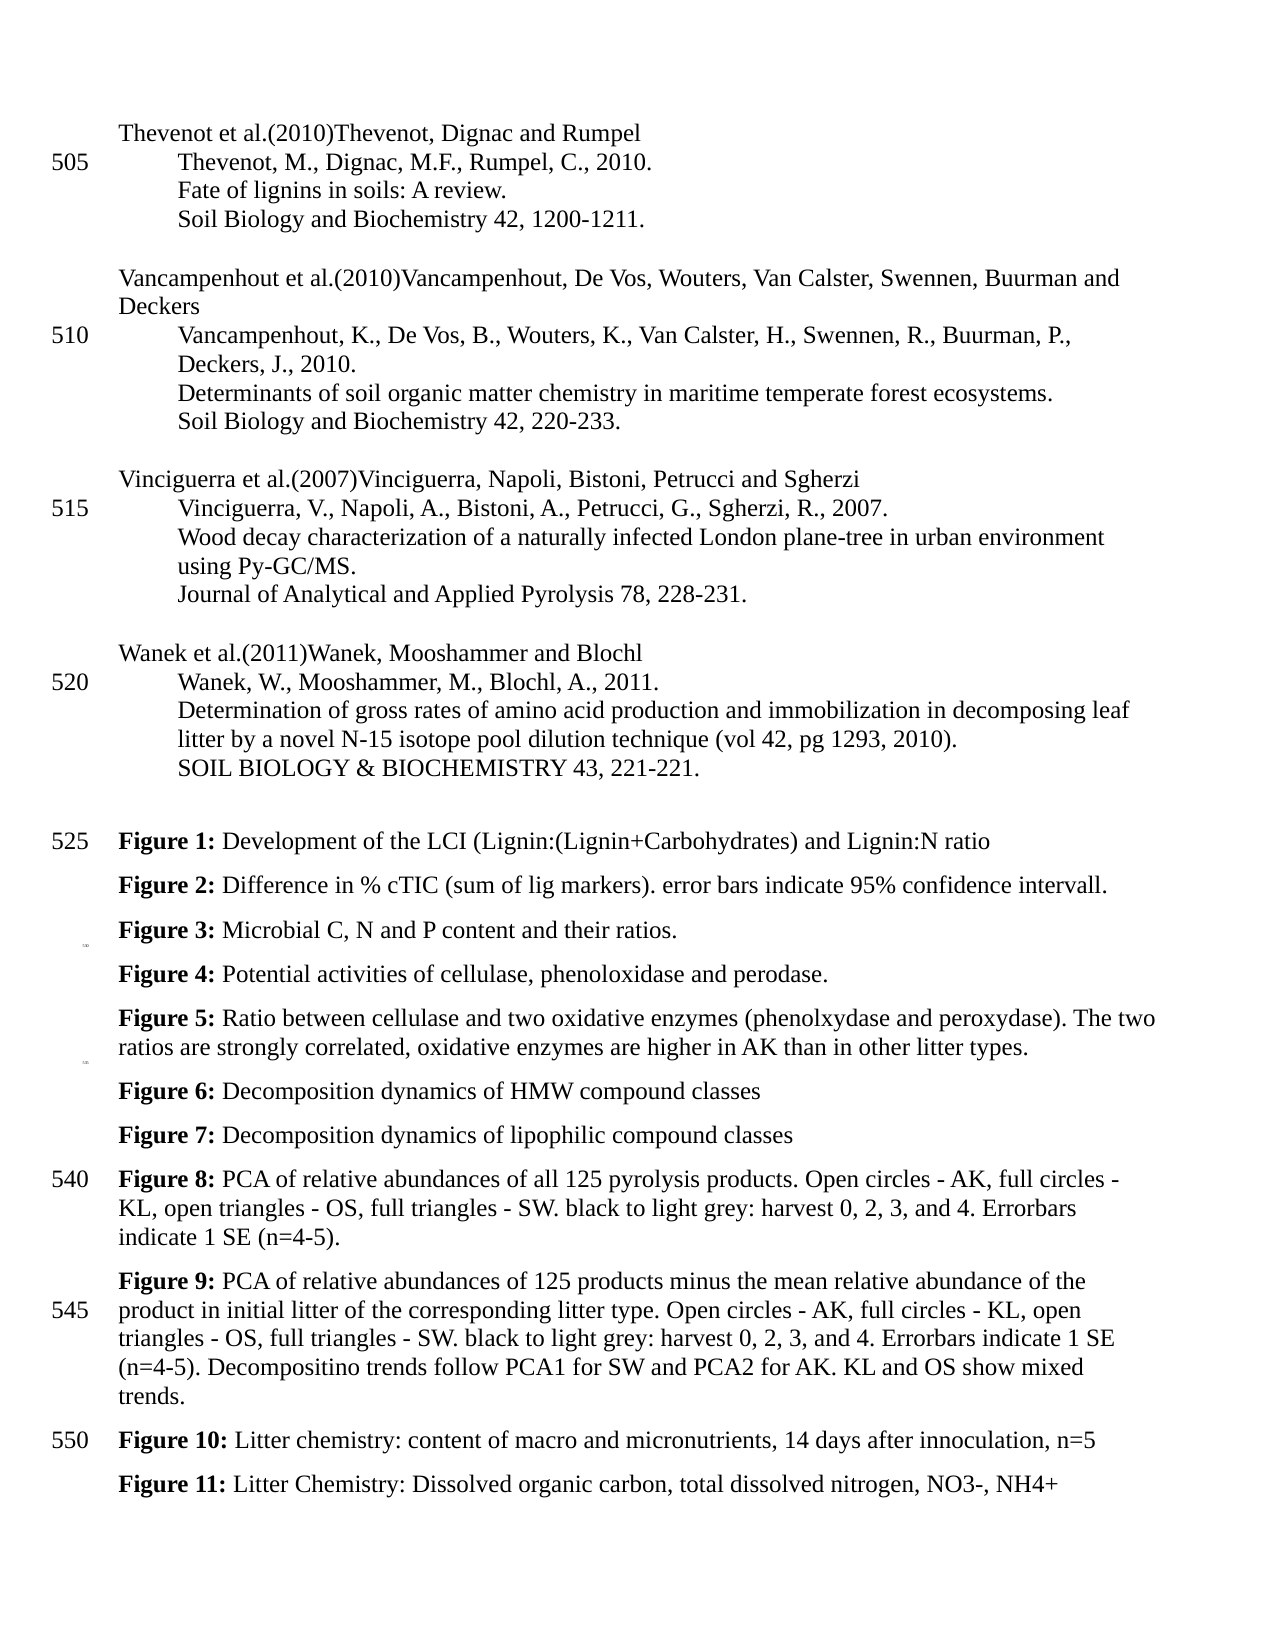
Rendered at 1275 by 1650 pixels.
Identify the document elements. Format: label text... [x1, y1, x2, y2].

table_header [629, 860, 646, 871]
text Figure 7: Decomposition dynamics of lipophilic compound classes [118, 1120, 1157, 1149]
text Figure 4: Potential activities of cellulase, phenoloxidase and perodase. [118, 959, 1157, 988]
text Figure 2: Difference in % cTIC (sum of lig markers). error bars indicate 95% confidence intervall. [118, 871, 1157, 899]
text Figure 6: Decomposition dynamics of HMW compound classes [118, 1076, 1157, 1105]
table_header [629, 1110, 646, 1120]
table_header [629, 1154, 646, 1164]
subtitle Wanek et al.(2011)Wanek, Mooshammer and Blochl [118, 638, 1157, 667]
list Wanek, W., Mooshammer, M., Blochl, A., 2011. Determination of gross rates of amino acid production and immobilization in decomposing leaf litter by a novel N-15 isotope pool dilution technique (vol 42, pg 1293, 2010). SOIL BIOLOGY & BIOCHEMISTRY 43, 221-221. [177, 667, 1157, 782]
subtitle Vinciguerra et al.(2007)Vinciguerra, Napoli, Bistoni, Petrucci and Sgherzi [118, 464, 1157, 493]
table_header [629, 816, 646, 826]
text Figure 5: Ratio between cellulase and two oxidative enzymes (phenolxydase and peroxydase). The two ratios are strongly correlated, oxidative enzymes are higher in AK than in other litter types. [118, 1003, 1157, 1061]
table_header [629, 948, 646, 959]
list Vinciguerra, V., Napoli, A., Bistoni, A., Petrucci, G., Sgherzi, R., 2007. Wood decay characterization of a naturally infected London plane-tree in urban environment using Py-GC/MS. Journal of Analytical and Applied Pyrolysis 78, 228-231. [177, 493, 1157, 608]
text Figure 11: Litter Chemistry: Dissolved organic carbon, total dissolved nitrogen, NO3-, NH4+ [118, 1469, 1157, 1498]
table_header [629, 1255, 646, 1266]
text Figure 1: Development of the LCI (Lignin:(Lignin+Carbohydrates) and Lignin:N ratio [118, 826, 1157, 855]
text Figure 3: Microbial C, N and P content and their ratios. [118, 915, 1157, 943]
subtitle Thevenot et al.(2010)Thevenot, Dignac and Rumpel [118, 118, 1157, 147]
list Thevenot, M., Dignac, M.F., Rumpel, C., 2010. Fate of lignins in soils: A review. Soil Biology and Biochemistry 42, 1200-1211. [177, 147, 1157, 233]
table_header [629, 1415, 646, 1425]
text Figure 8: PCA of relative abundances of all 125 pyrolysis products. Open circles - AK, full circles - KL, open triangles - OS, full triangles - SW. black to light grey: harvest 0, 2, 3, and 4. Errorbars indicate 1 SE (n=4-5). [118, 1164, 1157, 1251]
table_header [629, 1065, 646, 1076]
table_header [629, 993, 646, 1003]
table_header [629, 1459, 646, 1469]
list Vancampenhout, K., De Vos, B., Wouters, K., Van Calster, H., Swennen, R., Buurman, P., Deckers, J., 2010. Determinants of soil organic matter chemistry in maritime temperate forest ecosystems. Soil Biology and Biochemistry 42, 220-233. [177, 320, 1157, 435]
subtitle Vancampenhout et al.(2010)Vancampenhout, De Vos, Wouters, Van Calster, Swennen, Buurman and Deckers [118, 263, 1157, 320]
text Figure 9: PCA of relative abundances of 125 products minus the mean relative abundance of the product in initial litter of the corresponding litter type. Open circles - AK, full circles - KL, open triangles - OS, full triangles - SW. black to light grey: harvest 0, 2, 3, and 4. Errorbars indicate 1 SE (n=4-5). Decompositino trends follow PCA1 for SW and PCA2 for AK. KL and OS show mixed trends. [118, 1266, 1157, 1410]
text Figure 10: Litter chemistry: content of macro and micronutrients, 14 days after innoculation, n=5 [118, 1425, 1157, 1454]
table_header [629, 904, 646, 915]
